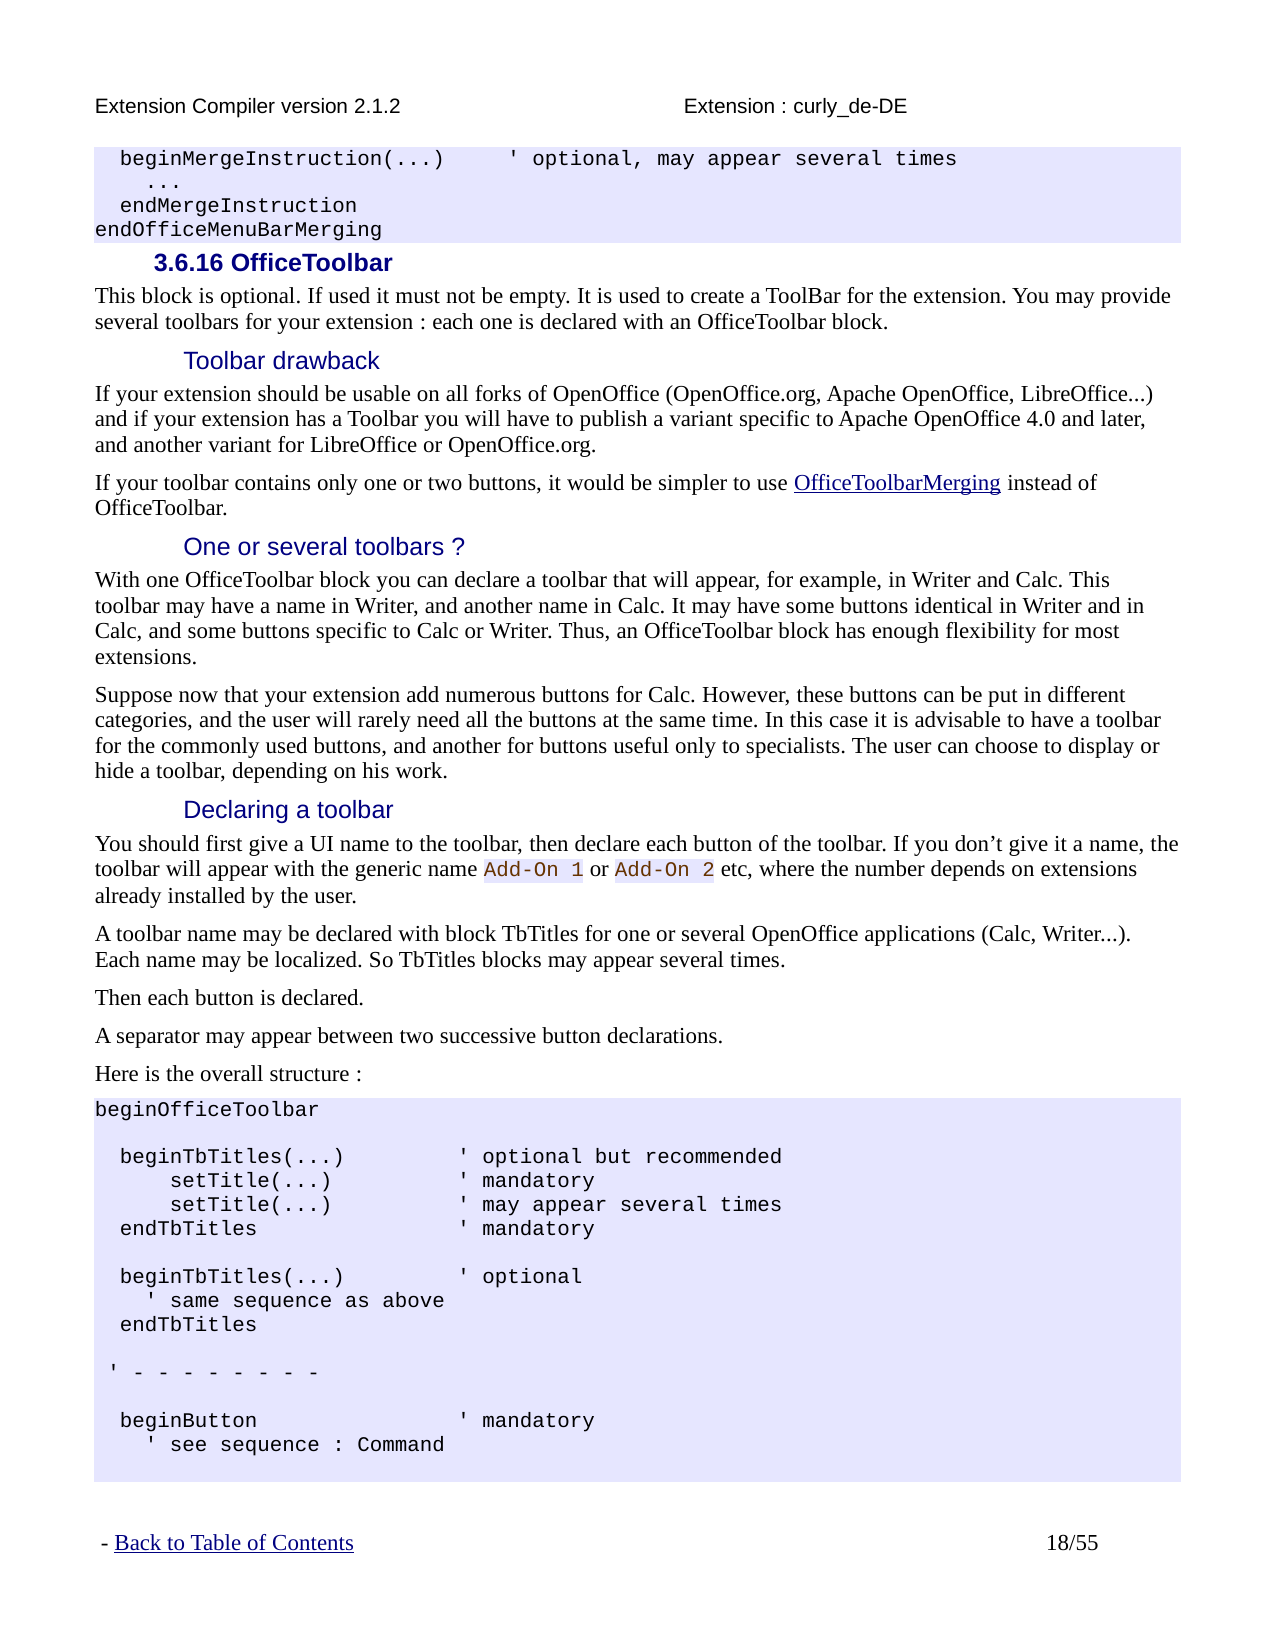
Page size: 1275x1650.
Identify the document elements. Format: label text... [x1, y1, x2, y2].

subtitle Toolbar drawback [183, 347, 1181, 375]
text beginTbTitles(...) ' optional but recommended [94, 1146, 1181, 1170]
text Then each button is declared. [94, 984, 1181, 1010]
text beginOfficeToolbar [94, 1098, 1181, 1122]
text endMergeInstruction [94, 195, 1181, 219]
text A separator may appear between two successive button declarations. [94, 1022, 1181, 1048]
text beginTbTitles(...) ' optional [94, 1266, 1181, 1290]
text A toolbar name may be declared with block TbTitles for one or several OpenOffice applications (Calc, Writer...). Each name may be localized. So TbTitles blocks may appear several times. [94, 921, 1181, 972]
text If your toolbar contains only one or two buttons, it would be simpler to use OfficeToolbarMerging instead of OfficeToolbar. [94, 470, 1181, 521]
text ' see sequence : Command [94, 1434, 1181, 1458]
text beginMergeInstruction(...) ' optional, may appear several times [94, 147, 1181, 171]
text ' same sequence as above [94, 1290, 1181, 1314]
text beginButton ' mandatory [94, 1410, 1181, 1434]
subtitle One or several toolbars ? [183, 533, 1181, 561]
text With one OfficeToolbar block you can declare a toolbar that will appear, for example, in Writer and Calc. This toolbar may have a name in Writer, and another name in Calc. It may have some buttons identical in Writer and in Calc, and some buttons specific to Calc or Writer. Thus, an OfficeToolbar block has enough flexibility for most extensions. [94, 567, 1181, 669]
text You should first give a UI name to the toolbar, then declare each button of the toolbar. If you don’t give it a name, the toolbar will appear with the generic name Add-On 1 or Add-On 2 etc, where the number depends on extensions already installed by the user. [94, 830, 1181, 908]
subtitle OfficeToolbar [153, 249, 1181, 277]
text endTbTitles ' mandatory [94, 1218, 1181, 1242]
text If your extension should be usable on all forks of OpenOffice (OpenOffice.org, Apache OpenOffice, LibreOffice...) and if your extension has a Toolbar you will have to publish a variant specific to Apache OpenOffice 4.0 and later, and another variant for LibreOffice or OpenOffice.org. [94, 381, 1181, 457]
text Suppose now that your extension add numerous buttons for Calc. However, these buttons can be put in different categories, and the user will rarely need all the buttons at the same time. In this case it is advisable to have a toolbar for the commonly used buttons, and another for buttons useful only to specialists. The user can choose to display or hide a toolbar, depending on his work. [94, 682, 1181, 784]
text setTitle(...) ' may appear several times [94, 1194, 1181, 1218]
text This block is optional. If used it must not be empty. It is used to create a ToolBar for the extension. You may provide several toolbars for your extension : each one is declared with an OfficeToolbar block. [94, 283, 1181, 334]
text endTbTitles [94, 1314, 1181, 1338]
text ... [94, 171, 1181, 195]
subtitle Declaring a toolbar [183, 796, 1181, 824]
text Here is the overall structure : [94, 1061, 1181, 1086]
text ' - - - - - - - - [94, 1362, 1181, 1386]
text endOfficeMenuBarMerging [94, 219, 1181, 243]
text setTitle(...) ' mandatory [94, 1170, 1181, 1194]
